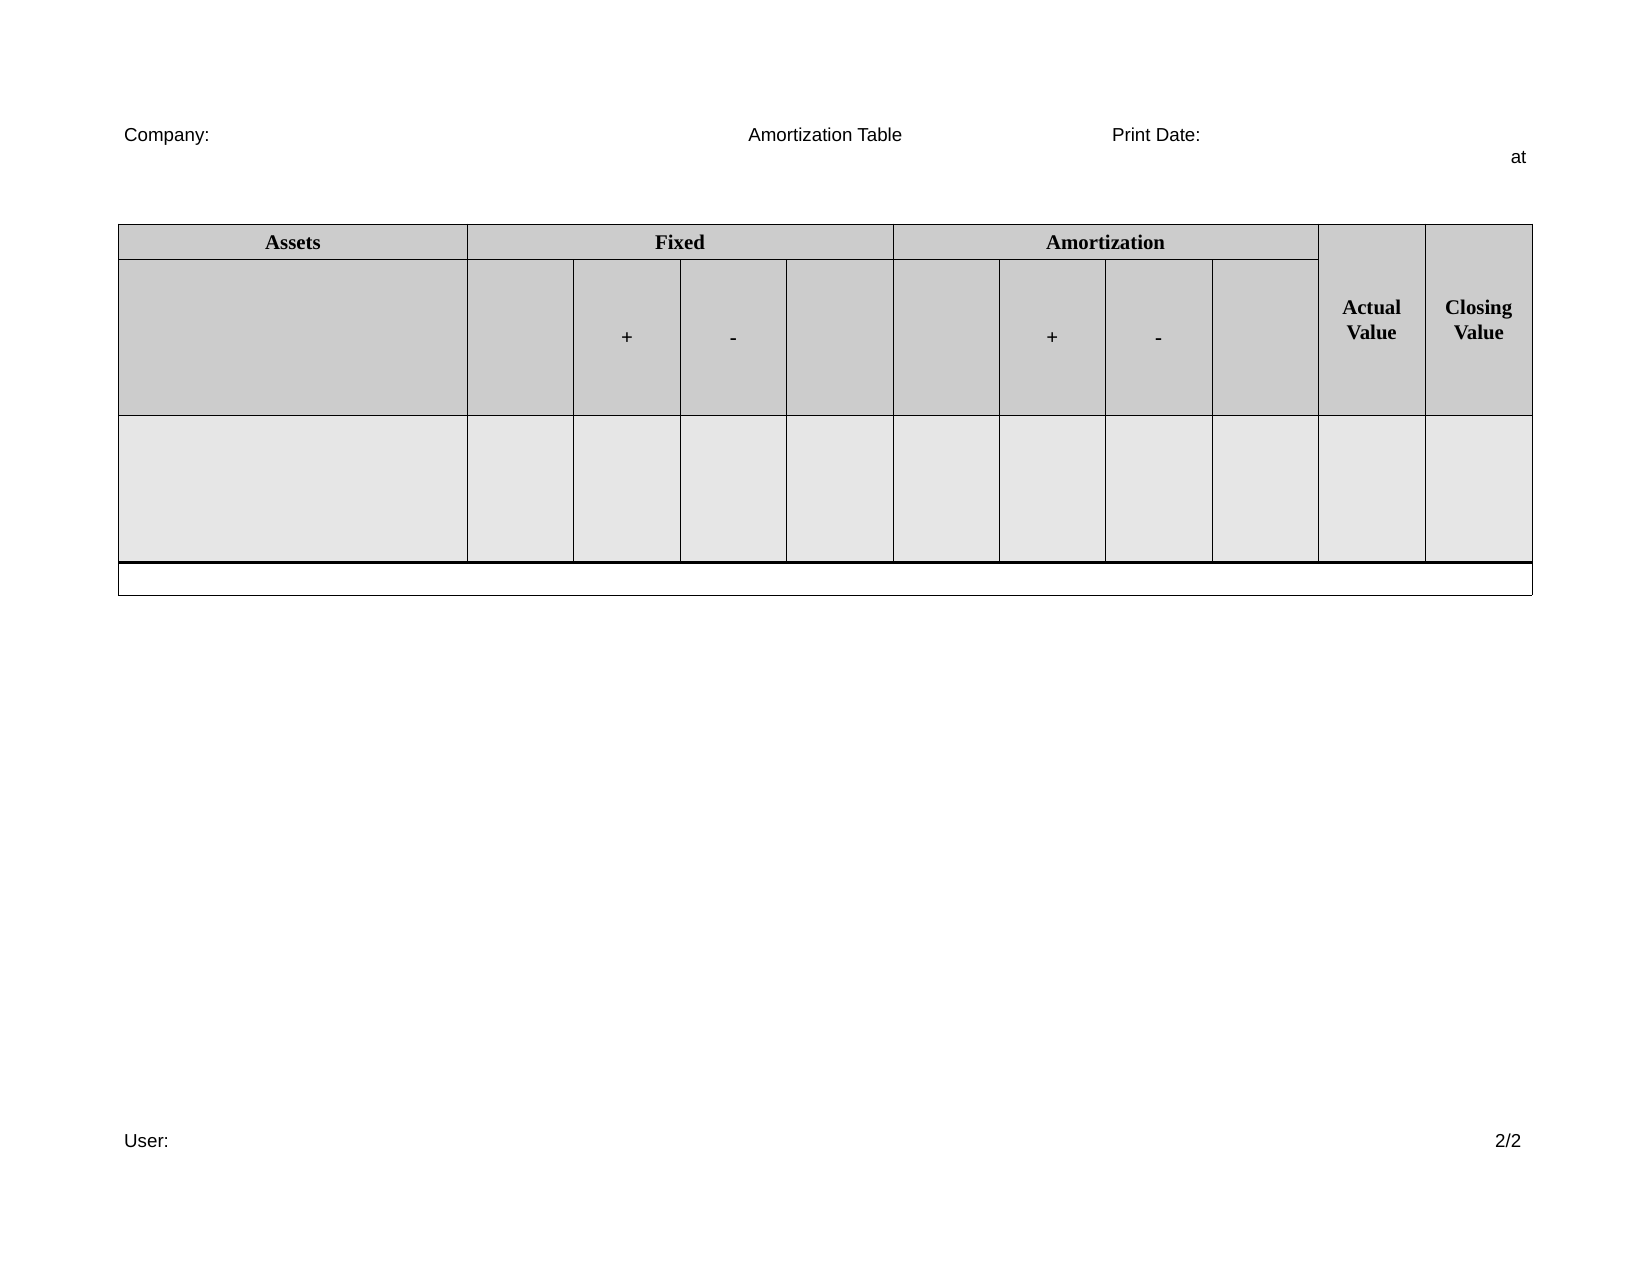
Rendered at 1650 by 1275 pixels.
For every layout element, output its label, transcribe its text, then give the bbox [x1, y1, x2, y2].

table_cell <format_date(data['start_date'], user.language)> [468, 260, 573, 415]
table_cell <format_currency(group.actual_value, user.language, currency=company.currency)> [1319, 416, 1425, 561]
table_cell <format_currency(group.start_value, user.language, currency=company.currency)> [894, 416, 999, 561]
table_cell <format_date(data['end_date'], user.language)> [787, 260, 893, 415]
table_cell <format_date(data['end_date'], user.language)> [1213, 260, 1318, 415]
table_header Actual Value [1319, 225, 1425, 415]
table_header Fixed [468, 225, 893, 259]
table_cell <format_currency(group.amortization_increase, user.language, currency=company.currency)> [1000, 416, 1105, 561]
table_cell <format_currency(group.end_value, user.language, currency=company.currency)> [1213, 416, 1318, 561]
table_cell <format_currency(group.amortization_decrease, user.language, currency=company.currency)> [1106, 416, 1212, 561]
table_cell - [681, 260, 786, 415]
table_cell + [574, 260, 680, 415]
table_header Closing Value [1426, 225, 1532, 415]
table_cell Total - <group.product.rec_name> [119, 416, 467, 561]
table_cell + [1000, 260, 1105, 415]
table_cell <format_date(data['start_date'], user.language)> [894, 260, 999, 415]
table_cell <format_currency(group.value_increase, user.language, currency=company.currency)> [574, 416, 680, 561]
table_header Assets [119, 225, 467, 259]
table_cell <format_currency(group.closing_value, user.language, currency=company.currency)> [1426, 416, 1532, 561]
table_cell - [1106, 260, 1212, 415]
table_cell </for> [119, 564, 1532, 595]
table_cell [119, 260, 467, 415]
table_cell <format_currency(group.start_fixed_value, user.language, currency=company.currency)> [468, 416, 573, 561]
table_header Amortization [894, 225, 1318, 259]
table_cell <format_currency(group.value_decrease, user.language, currency=company.currency)> [681, 416, 786, 561]
table_cell <format_currency(group.end_fixed_value, user.language, currency=company.currency)> [787, 416, 893, 561]
